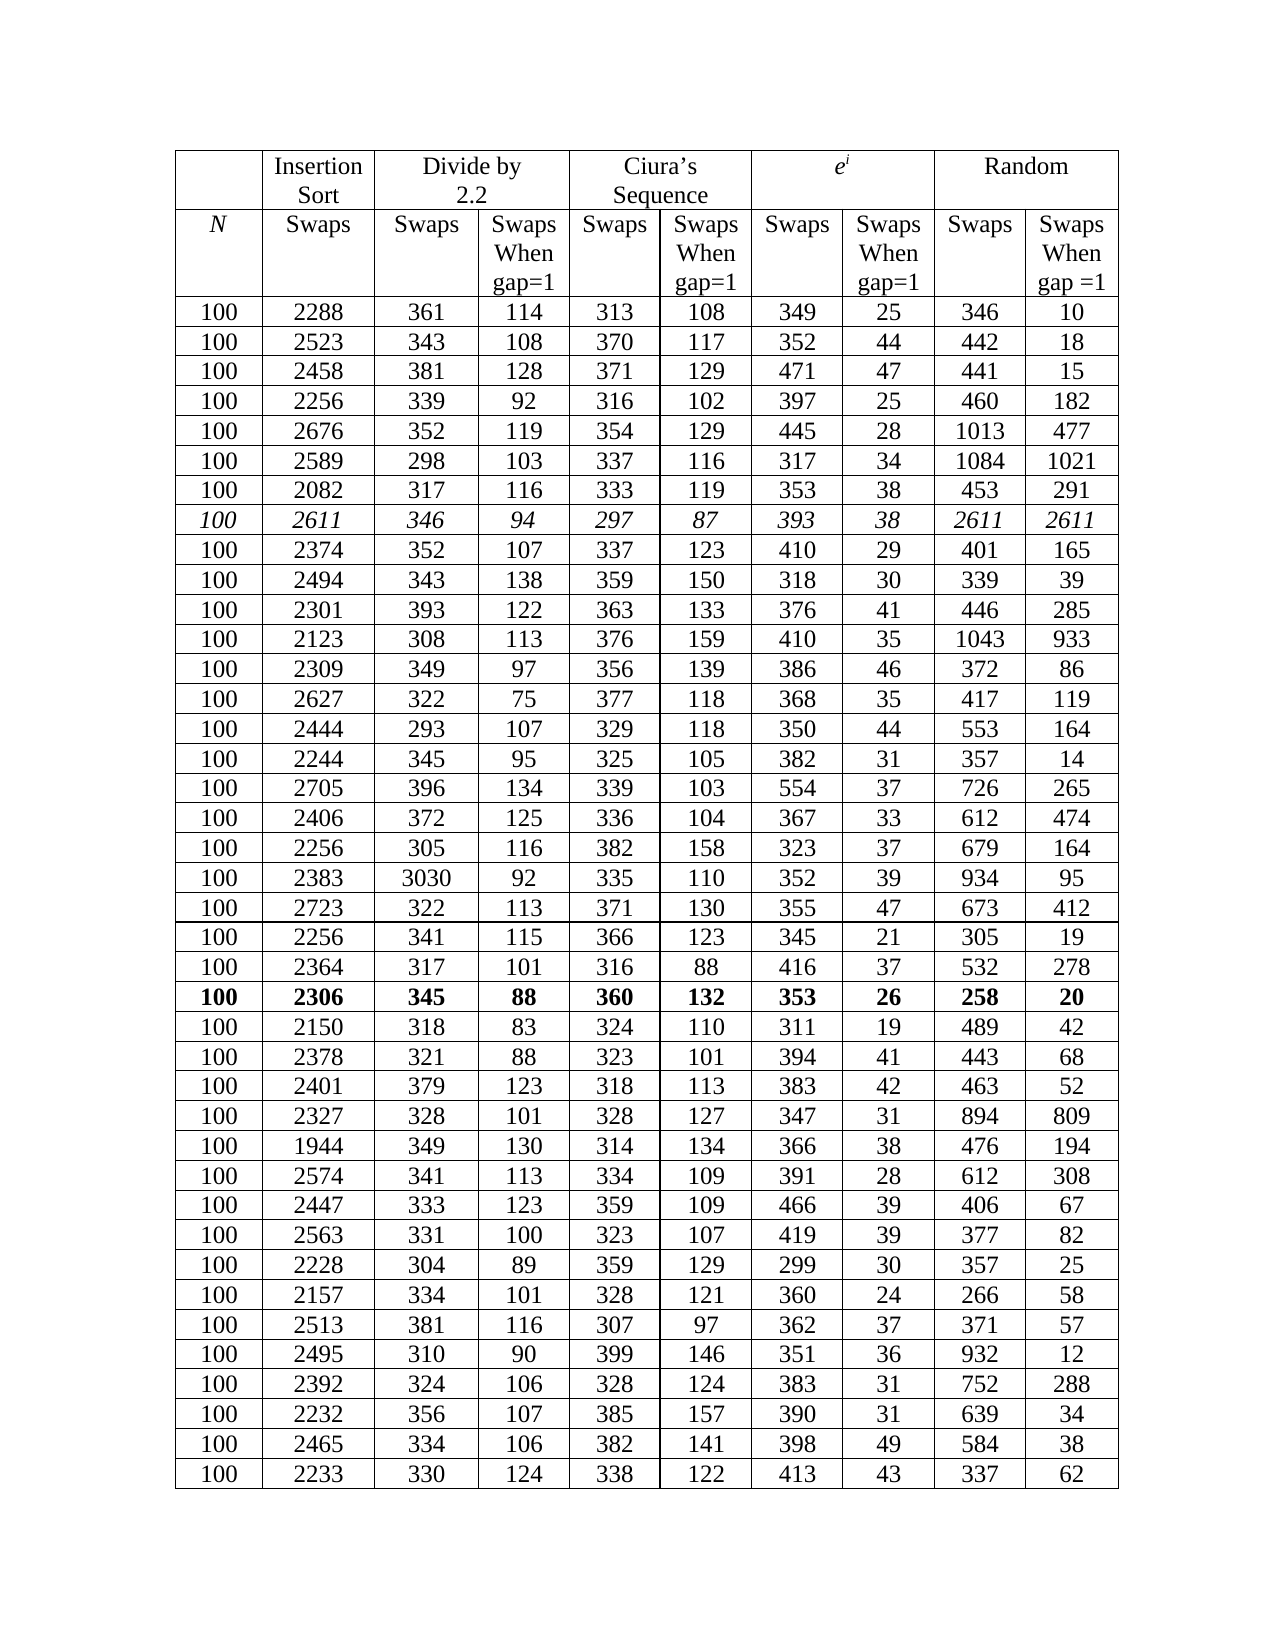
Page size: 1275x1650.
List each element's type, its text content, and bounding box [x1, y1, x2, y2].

table_cell 100 [176, 654, 262, 683]
table_cell 679 [935, 833, 1025, 862]
table_cell 38 [843, 1131, 934, 1160]
table_cell 100 [176, 803, 262, 832]
table_cell 34 [843, 446, 934, 474]
table_cell 132 [661, 982, 751, 1011]
table_cell Swaps [935, 210, 1025, 296]
table_cell 376 [752, 595, 842, 623]
table_cell 345 [752, 923, 842, 951]
table_cell 2563 [263, 1220, 374, 1249]
table_cell 100 [176, 1101, 262, 1130]
table_cell 334 [375, 1429, 478, 1458]
table_cell 119 [479, 416, 569, 445]
table_cell 47 [843, 893, 934, 921]
table_cell 116 [479, 833, 569, 862]
table_cell 318 [375, 1012, 478, 1041]
table_cell 416 [752, 952, 842, 981]
table_cell 2406 [263, 803, 374, 832]
table_cell 37 [843, 774, 934, 802]
table_cell 43 [843, 1459, 934, 1487]
table_cell 553 [935, 714, 1025, 743]
table_cell 354 [570, 416, 659, 445]
table_cell Swaps [263, 210, 374, 296]
table_cell 317 [375, 952, 478, 981]
table_cell 410 [752, 625, 842, 653]
table_cell 352 [375, 416, 478, 445]
table_cell 359 [570, 1250, 659, 1279]
table_cell 1944 [263, 1131, 374, 1160]
table_cell 382 [752, 744, 842, 772]
table_cell 157 [661, 1399, 751, 1428]
table_cell 2627 [263, 684, 374, 713]
table_cell 934 [935, 863, 1025, 892]
table_cell 349 [375, 1131, 478, 1160]
table_cell 100 [176, 595, 262, 623]
table_cell 164 [1026, 714, 1118, 743]
table_cell 57 [1026, 1310, 1118, 1338]
table_cell 321 [375, 1042, 478, 1070]
table_cell 379 [375, 1071, 478, 1100]
table_cell 343 [375, 565, 478, 594]
table_cell 25 [1026, 1250, 1118, 1279]
table_cell 1021 [1026, 446, 1118, 474]
table_cell 329 [570, 714, 659, 743]
table_cell 305 [375, 833, 478, 862]
table_cell 310 [375, 1340, 478, 1368]
table_cell 83 [479, 1012, 569, 1041]
table_cell 100 [176, 565, 262, 594]
table_cell 1013 [935, 416, 1025, 445]
table_cell 33 [843, 803, 934, 832]
table_cell 100 [176, 923, 262, 951]
table_cell 30 [843, 565, 934, 594]
table_cell 100 [176, 714, 262, 743]
table_cell 339 [570, 774, 659, 802]
table_cell 2676 [263, 416, 374, 445]
table_cell 554 [752, 774, 842, 802]
table_cell 333 [375, 1191, 478, 1219]
table_cell 266 [935, 1280, 1025, 1309]
table_cell 14 [1026, 744, 1118, 772]
table_cell 123 [479, 1071, 569, 1100]
table_cell 107 [479, 714, 569, 743]
table_cell 363 [570, 595, 659, 623]
table_cell 2288 [263, 297, 374, 326]
table_cell 46 [843, 654, 934, 683]
table_cell 809 [1026, 1101, 1118, 1130]
table_cell 39 [843, 863, 934, 892]
table_cell 477 [1026, 416, 1118, 445]
table_cell 19 [1026, 923, 1118, 951]
table_cell 316 [570, 386, 659, 415]
table_cell 26 [843, 982, 934, 1011]
table_cell 612 [935, 1161, 1025, 1189]
table_cell 28 [843, 416, 934, 445]
table_cell 25 [843, 297, 934, 326]
table_cell 42 [843, 1071, 934, 1100]
table_cell 103 [661, 774, 751, 802]
table_cell 182 [1026, 386, 1118, 415]
table_cell 328 [375, 1101, 478, 1130]
table_cell 532 [935, 952, 1025, 981]
table_cell 116 [479, 1310, 569, 1338]
table_cell 2309 [263, 654, 374, 683]
table_cell 105 [661, 744, 751, 772]
table_cell 100 [176, 774, 262, 802]
table_cell 118 [661, 714, 751, 743]
table_cell 278 [1026, 952, 1118, 981]
table_cell 2256 [263, 923, 374, 951]
table_cell 339 [935, 565, 1025, 594]
table_cell 44 [843, 327, 934, 355]
table_cell 397 [752, 386, 842, 415]
table_cell 2256 [263, 833, 374, 862]
table_cell Divide by 2.2 [375, 151, 569, 208]
table_cell 100 [176, 356, 262, 385]
table_cell 87 [661, 505, 751, 534]
table_cell 100 [176, 1071, 262, 1100]
table_cell 118 [661, 684, 751, 713]
table_cell 322 [375, 684, 478, 713]
table_cell 39 [843, 1220, 934, 1249]
table_cell 345 [375, 982, 478, 1011]
table_cell 113 [479, 893, 569, 921]
table_cell 372 [375, 803, 478, 832]
table_cell 2495 [263, 1340, 374, 1368]
table_cell 21 [843, 923, 934, 951]
table_cell 38 [843, 505, 934, 534]
table_cell 341 [375, 923, 478, 951]
table_cell 639 [935, 1399, 1025, 1428]
table_cell 2447 [263, 1191, 374, 1219]
table_cell 165 [1026, 535, 1118, 564]
table_cell 317 [752, 446, 842, 474]
table_cell 333 [570, 476, 659, 504]
table_cell 122 [479, 595, 569, 623]
table_cell 68 [1026, 1042, 1118, 1070]
table_cell 36 [843, 1340, 934, 1368]
table_cell 88 [661, 952, 751, 981]
table_cell 398 [752, 1429, 842, 1458]
table_cell 328 [570, 1101, 659, 1130]
table_cell Swaps [752, 210, 842, 296]
table_cell 308 [375, 625, 478, 653]
table_cell 446 [935, 595, 1025, 623]
table_cell 343 [375, 327, 478, 355]
table_cell 101 [479, 1101, 569, 1130]
table_cell 328 [570, 1369, 659, 1398]
table_cell 341 [375, 1161, 478, 1189]
table_cell 127 [661, 1101, 751, 1130]
table_cell 460 [935, 386, 1025, 415]
table_cell 419 [752, 1220, 842, 1249]
table_cell 18 [1026, 327, 1118, 355]
table_cell 2574 [263, 1161, 374, 1189]
table_cell 113 [479, 625, 569, 653]
table_cell 129 [661, 416, 751, 445]
table_cell 417 [935, 684, 1025, 713]
table_cell 128 [479, 356, 569, 385]
table_cell 297 [570, 505, 659, 534]
table_cell 107 [479, 1399, 569, 1428]
table_cell 441 [935, 356, 1025, 385]
table_cell 2611 [263, 505, 374, 534]
table_cell 34 [1026, 1399, 1118, 1428]
table_cell 2444 [263, 714, 374, 743]
table_cell 2513 [263, 1310, 374, 1338]
table_cell 38 [843, 476, 934, 504]
table_cell 308 [1026, 1161, 1118, 1189]
table_cell 121 [661, 1280, 751, 1309]
table_cell 2244 [263, 744, 374, 772]
table_cell 28 [843, 1161, 934, 1189]
table_cell 2228 [263, 1250, 374, 1279]
table_cell 2157 [263, 1280, 374, 1309]
table_cell 399 [570, 1340, 659, 1368]
table_cell 2458 [263, 356, 374, 385]
table_cell 406 [935, 1191, 1025, 1219]
table_cell 100 [176, 1250, 262, 1279]
table_cell 38 [1026, 1429, 1118, 1458]
table_cell 100 [176, 416, 262, 445]
table_cell 339 [375, 386, 478, 415]
table_cell 345 [375, 744, 478, 772]
table_cell 314 [570, 1131, 659, 1160]
table_cell 116 [661, 446, 751, 474]
table_cell 110 [661, 863, 751, 892]
table_cell [176, 151, 262, 208]
table_cell 752 [935, 1369, 1025, 1398]
table_cell Swaps When gap=1 [661, 210, 751, 296]
table_cell 334 [570, 1161, 659, 1189]
table_cell 393 [375, 595, 478, 623]
table_cell 324 [570, 1012, 659, 1041]
table_cell 100 [176, 476, 262, 504]
table_cell 122 [661, 1459, 751, 1487]
table_cell 109 [661, 1191, 751, 1219]
table_cell 92 [479, 386, 569, 415]
table_cell 124 [661, 1369, 751, 1398]
table_cell 123 [479, 1191, 569, 1219]
table_cell 129 [661, 1250, 751, 1279]
table_cell 100 [176, 744, 262, 772]
table_cell 328 [570, 1280, 659, 1309]
table_cell 318 [570, 1071, 659, 1100]
table_cell 349 [375, 654, 478, 683]
table_cell 95 [479, 744, 569, 772]
table_cell 44 [843, 714, 934, 743]
table_cell 39 [843, 1191, 934, 1219]
table_cell 100 [176, 1310, 262, 1338]
table_cell 100 [176, 1369, 262, 1398]
table_cell 139 [661, 654, 751, 683]
table_cell 52 [1026, 1071, 1118, 1100]
table_cell 359 [570, 1191, 659, 1219]
table_cell 394 [752, 1042, 842, 1070]
table_cell 377 [570, 684, 659, 713]
table_cell 324 [375, 1369, 478, 1398]
table_cell 367 [752, 803, 842, 832]
table_cell 100 [176, 1399, 262, 1428]
table_cell Swaps When gap=1 [479, 210, 569, 296]
table_cell 24 [843, 1280, 934, 1309]
table_cell 100 [176, 833, 262, 862]
table_cell 1084 [935, 446, 1025, 474]
table_cell 352 [375, 535, 478, 564]
table_cell 2494 [263, 565, 374, 594]
table_cell 383 [752, 1369, 842, 1398]
table_cell 2123 [263, 625, 374, 653]
table_cell 383 [752, 1071, 842, 1100]
table_cell 474 [1026, 803, 1118, 832]
table_cell 356 [375, 1399, 478, 1428]
table_cell 360 [570, 982, 659, 1011]
table_cell 2723 [263, 893, 374, 921]
table_cell 101 [479, 1280, 569, 1309]
table_cell 396 [375, 774, 478, 802]
table_cell 2378 [263, 1042, 374, 1070]
table_cell 41 [843, 1042, 934, 1070]
table_cell 317 [375, 476, 478, 504]
table_cell 476 [935, 1131, 1025, 1160]
table_cell 100 [176, 863, 262, 892]
table_cell 100 [176, 1340, 262, 1368]
table_cell 346 [935, 297, 1025, 326]
table_cell ei [752, 151, 934, 208]
table_cell 933 [1026, 625, 1118, 653]
table_cell 75 [479, 684, 569, 713]
table_cell 382 [570, 833, 659, 862]
table_cell 31 [843, 1101, 934, 1130]
table_cell 265 [1026, 774, 1118, 802]
table_cell Swaps When gap =1 [1026, 210, 1118, 296]
table_cell 350 [752, 714, 842, 743]
table_cell 42 [1026, 1012, 1118, 1041]
table_cell 134 [661, 1131, 751, 1160]
table_cell 932 [935, 1340, 1025, 1368]
table_cell 370 [570, 327, 659, 355]
table_cell 100 [176, 1459, 262, 1487]
table_cell 100 [176, 1012, 262, 1041]
table_cell 100 [176, 1131, 262, 1160]
table_cell 35 [843, 625, 934, 653]
table_cell 325 [570, 744, 659, 772]
table_cell 368 [752, 684, 842, 713]
table_cell 12 [1026, 1340, 1118, 1368]
table_cell 894 [935, 1101, 1025, 1130]
table_cell 2364 [263, 952, 374, 981]
table_cell Random [935, 151, 1118, 208]
table_cell 346 [375, 505, 478, 534]
table_cell 382 [570, 1429, 659, 1458]
table_cell 307 [570, 1310, 659, 1338]
table_cell 31 [843, 1369, 934, 1398]
table_cell 2392 [263, 1369, 374, 1398]
table_cell 338 [570, 1459, 659, 1487]
table_cell 673 [935, 893, 1025, 921]
table_cell 101 [661, 1042, 751, 1070]
table_cell 371 [935, 1310, 1025, 1338]
table_cell 100 [176, 505, 262, 534]
table_cell 311 [752, 1012, 842, 1041]
table_cell 141 [661, 1429, 751, 1458]
table_cell 323 [752, 833, 842, 862]
table_cell 377 [935, 1220, 1025, 1249]
table_cell 316 [570, 952, 659, 981]
table_cell 371 [570, 893, 659, 921]
table_cell 353 [752, 982, 842, 1011]
table_cell 100 [176, 982, 262, 1011]
table_cell 106 [479, 1369, 569, 1398]
table_cell 164 [1026, 833, 1118, 862]
table_cell 124 [479, 1459, 569, 1487]
table_cell 356 [570, 654, 659, 683]
table_cell 337 [570, 446, 659, 474]
table_cell 304 [375, 1250, 478, 1279]
table_cell 41 [843, 595, 934, 623]
table_cell 2233 [263, 1459, 374, 1487]
table_cell 453 [935, 476, 1025, 504]
table_cell 88 [479, 1042, 569, 1070]
table_cell 49 [843, 1429, 934, 1458]
table_cell 194 [1026, 1131, 1118, 1160]
table_cell 293 [375, 714, 478, 743]
table_cell 102 [661, 386, 751, 415]
table_cell 371 [570, 356, 659, 385]
table_cell 385 [570, 1399, 659, 1428]
table_cell 2611 [1026, 505, 1118, 534]
table_cell 100 [176, 1280, 262, 1309]
table_cell 357 [935, 744, 1025, 772]
table_cell 100 [176, 297, 262, 326]
table_cell 123 [661, 535, 751, 564]
table_cell 97 [661, 1310, 751, 1338]
table_cell 2256 [263, 386, 374, 415]
table_cell 726 [935, 774, 1025, 802]
table_cell 89 [479, 1250, 569, 1279]
table_cell Ciura’s Sequence [570, 151, 751, 208]
table_cell 100 [176, 893, 262, 921]
table_cell 2523 [263, 327, 374, 355]
table_cell 3030 [375, 863, 478, 892]
table_cell 20 [1026, 982, 1118, 1011]
table_cell 372 [935, 654, 1025, 683]
table_cell 129 [661, 356, 751, 385]
table_cell 2589 [263, 446, 374, 474]
table_cell 130 [479, 1131, 569, 1160]
table_cell 119 [661, 476, 751, 504]
table_cell 37 [843, 1310, 934, 1338]
table_cell 471 [752, 356, 842, 385]
table_cell 47 [843, 356, 934, 385]
table_cell 25 [843, 386, 934, 415]
table_cell 362 [752, 1310, 842, 1338]
table_cell 355 [752, 893, 842, 921]
table_cell 298 [375, 446, 478, 474]
table_cell 113 [479, 1161, 569, 1189]
table_cell 117 [661, 327, 751, 355]
table_cell 390 [752, 1399, 842, 1428]
table_cell 331 [375, 1220, 478, 1249]
table_cell 134 [479, 774, 569, 802]
table_cell 103 [479, 446, 569, 474]
table_cell 323 [570, 1042, 659, 1070]
table_cell 82 [1026, 1220, 1118, 1249]
table_cell 349 [752, 297, 842, 326]
table_cell 445 [752, 416, 842, 445]
table_cell 410 [752, 535, 842, 564]
table_cell 114 [479, 297, 569, 326]
table_cell 107 [479, 535, 569, 564]
table_cell 393 [752, 505, 842, 534]
table_cell 291 [1026, 476, 1118, 504]
table_cell 2383 [263, 863, 374, 892]
table_cell 108 [661, 297, 751, 326]
table_cell 31 [843, 1399, 934, 1428]
table_cell 318 [752, 565, 842, 594]
table_cell N [176, 210, 262, 296]
table_cell 125 [479, 803, 569, 832]
table_cell 2301 [263, 595, 374, 623]
table_cell 37 [843, 833, 934, 862]
table_cell 612 [935, 803, 1025, 832]
table_cell 361 [375, 297, 478, 326]
table_cell 110 [661, 1012, 751, 1041]
table_cell 353 [752, 476, 842, 504]
table_cell 322 [375, 893, 478, 921]
table_cell 95 [1026, 863, 1118, 892]
table_cell 2465 [263, 1429, 374, 1458]
table_cell 100 [176, 625, 262, 653]
table_cell 100 [176, 1042, 262, 1070]
table_cell 313 [570, 297, 659, 326]
table_cell 288 [1026, 1369, 1118, 1398]
table_cell 29 [843, 535, 934, 564]
table_cell 2611 [935, 505, 1025, 534]
table_cell 357 [935, 1250, 1025, 1279]
table_cell 381 [375, 356, 478, 385]
table_cell 2705 [263, 774, 374, 802]
table_cell 100 [176, 446, 262, 474]
table_cell 442 [935, 327, 1025, 355]
table_cell 119 [1026, 684, 1118, 713]
table_cell 359 [570, 565, 659, 594]
table_cell 97 [479, 654, 569, 683]
table_cell 35 [843, 684, 934, 713]
table_cell 113 [661, 1071, 751, 1100]
table_cell 109 [661, 1161, 751, 1189]
table_cell 123 [661, 923, 751, 951]
table_cell 463 [935, 1071, 1025, 1100]
table_cell 90 [479, 1340, 569, 1368]
table_cell 258 [935, 982, 1025, 1011]
table_cell 115 [479, 923, 569, 951]
table_cell 2150 [263, 1012, 374, 1041]
table_cell 104 [661, 803, 751, 832]
table_cell 1043 [935, 625, 1025, 653]
table_cell 323 [570, 1220, 659, 1249]
table_cell Insertion Sort [263, 151, 374, 208]
table_cell 100 [176, 386, 262, 415]
table_cell 100 [176, 684, 262, 713]
table_cell 2374 [263, 535, 374, 564]
table_cell 58 [1026, 1280, 1118, 1309]
table_cell 299 [752, 1250, 842, 1279]
table_cell 305 [935, 923, 1025, 951]
table_cell 466 [752, 1191, 842, 1219]
table_cell 381 [375, 1310, 478, 1338]
table_cell 159 [661, 625, 751, 653]
table_cell 130 [661, 893, 751, 921]
table_cell 133 [661, 595, 751, 623]
table_cell 352 [752, 327, 842, 355]
table_cell 391 [752, 1161, 842, 1189]
table_cell 334 [375, 1280, 478, 1309]
table_cell 489 [935, 1012, 1025, 1041]
table_cell 2306 [263, 982, 374, 1011]
table_cell 62 [1026, 1459, 1118, 1487]
table_cell 335 [570, 863, 659, 892]
table_cell 336 [570, 803, 659, 832]
table_cell 330 [375, 1459, 478, 1487]
table_cell 100 [176, 1220, 262, 1249]
table_cell 100 [176, 535, 262, 564]
table_cell 116 [479, 476, 569, 504]
table_cell 31 [843, 744, 934, 772]
table_cell 100 [176, 327, 262, 355]
table_cell 108 [479, 327, 569, 355]
table_cell 100 [176, 952, 262, 981]
table_cell 92 [479, 863, 569, 892]
table_cell 2401 [263, 1071, 374, 1100]
table_cell 584 [935, 1429, 1025, 1458]
table_cell 443 [935, 1042, 1025, 1070]
table_cell 2232 [263, 1399, 374, 1428]
table_cell 100 [176, 1429, 262, 1458]
table_cell 100 [176, 1191, 262, 1219]
table_cell 2327 [263, 1101, 374, 1130]
table_cell 347 [752, 1101, 842, 1130]
table_cell 107 [661, 1220, 751, 1249]
table_cell Swaps [570, 210, 659, 296]
table_cell 2082 [263, 476, 374, 504]
table_cell 337 [935, 1459, 1025, 1487]
table_cell 366 [752, 1131, 842, 1160]
table_cell 360 [752, 1280, 842, 1309]
table_cell 37 [843, 952, 934, 981]
table_cell 352 [752, 863, 842, 892]
table_cell 412 [1026, 893, 1118, 921]
table_cell 106 [479, 1429, 569, 1458]
table_cell 146 [661, 1340, 751, 1368]
table_cell 30 [843, 1250, 934, 1279]
table_cell 150 [661, 565, 751, 594]
table_cell 337 [570, 535, 659, 564]
table_cell 100 [479, 1220, 569, 1249]
table_cell 401 [935, 535, 1025, 564]
table_cell 376 [570, 625, 659, 653]
table_cell 386 [752, 654, 842, 683]
table_cell 94 [479, 505, 569, 534]
table_cell 100 [176, 1161, 262, 1189]
table_cell 67 [1026, 1191, 1118, 1219]
table_cell 138 [479, 565, 569, 594]
table_cell 158 [661, 833, 751, 862]
table_cell 10 [1026, 297, 1118, 326]
table_cell Swaps When gap=1 [843, 210, 934, 296]
table_cell 19 [843, 1012, 934, 1041]
table_cell 15 [1026, 356, 1118, 385]
table_cell Swaps [375, 210, 478, 296]
table_cell 88 [479, 982, 569, 1011]
table_cell 86 [1026, 654, 1118, 683]
table_cell 413 [752, 1459, 842, 1487]
table_cell 351 [752, 1340, 842, 1368]
table_cell 39 [1026, 565, 1118, 594]
table_cell 101 [479, 952, 569, 981]
table_cell 366 [570, 923, 659, 951]
table_cell 285 [1026, 595, 1118, 623]
